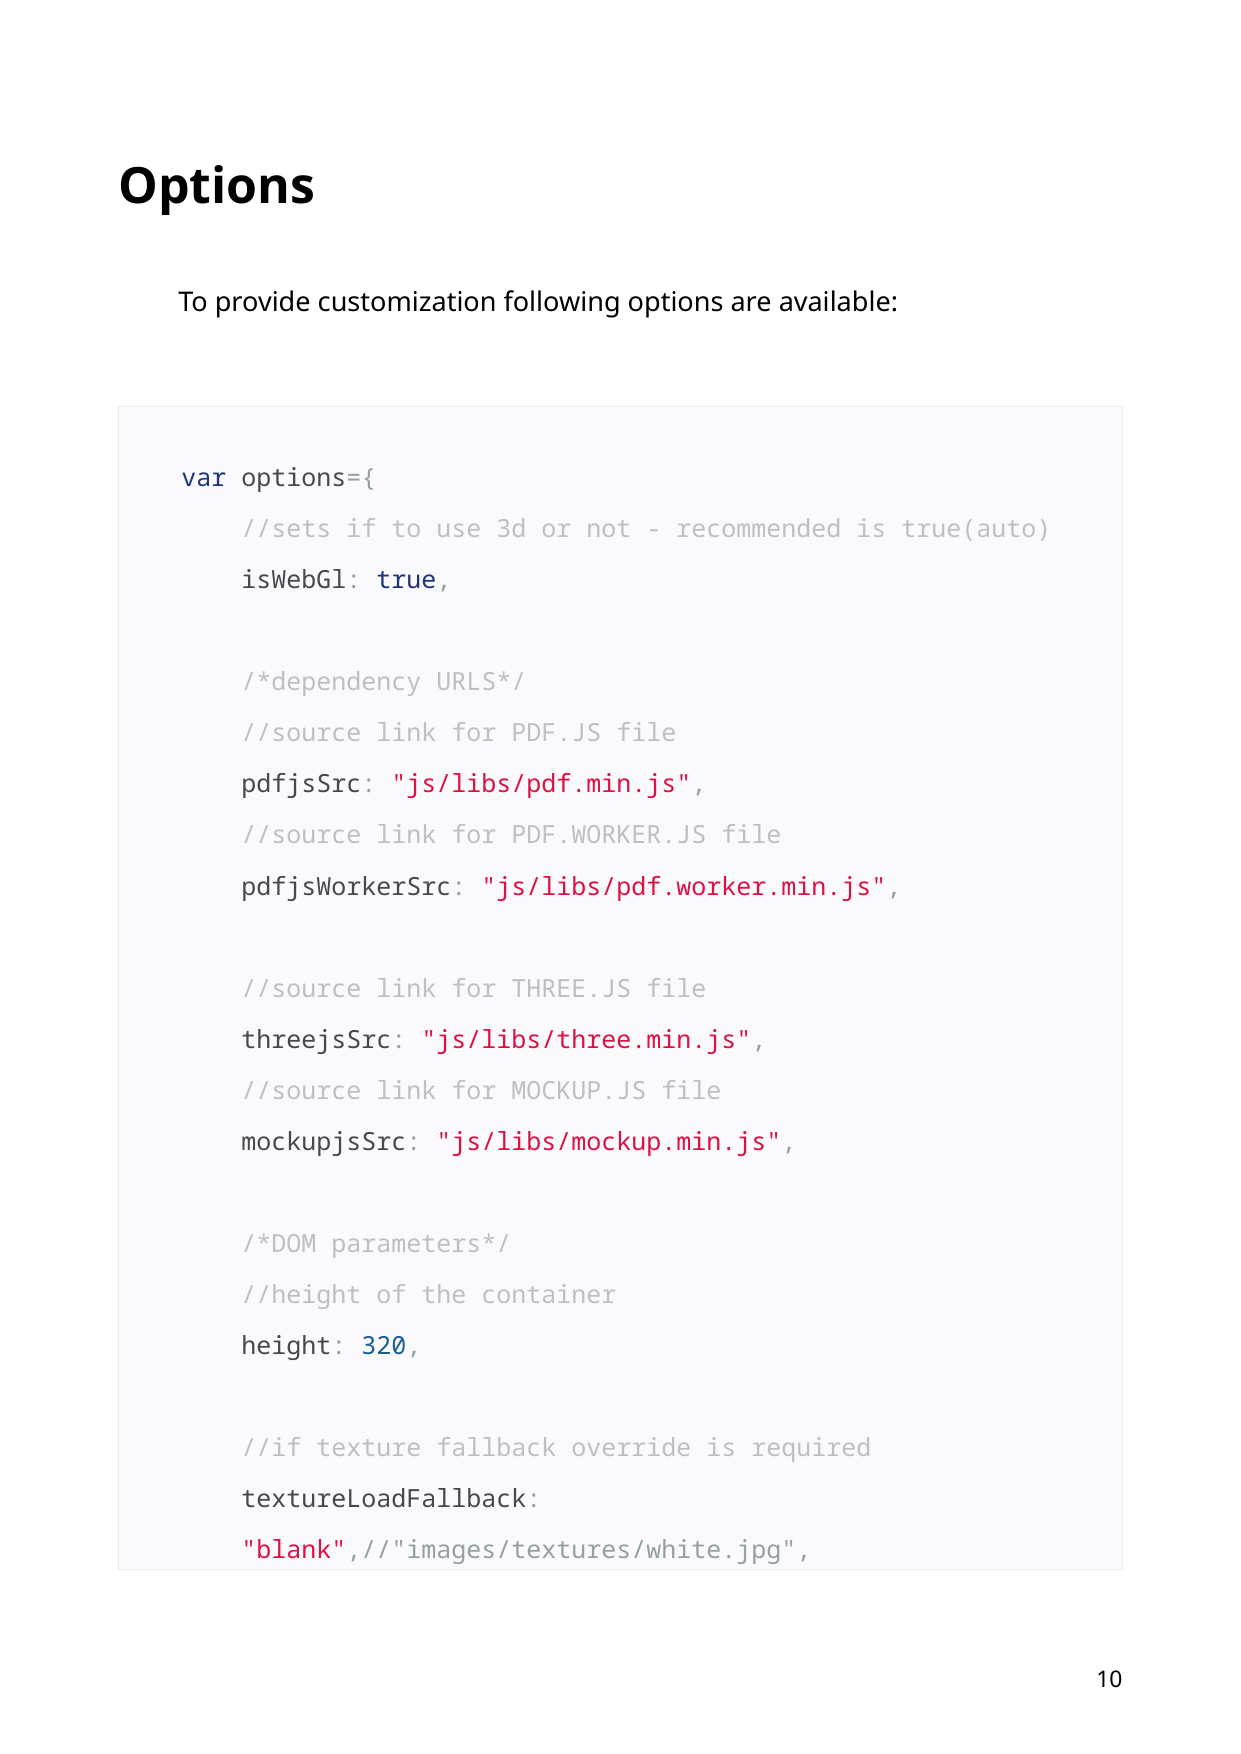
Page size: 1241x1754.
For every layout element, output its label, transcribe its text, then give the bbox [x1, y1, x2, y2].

list pdfjsSrc: "js/libs/pdf.min.js", [119, 763, 1122, 800]
list pdfjsWorkerSrc: "js/libs/pdf.worker.min.js", [119, 865, 1122, 902]
list /*DOM parameters*/ [119, 1222, 1122, 1259]
list textureLoadFallback: "blank",//"images/textures/white.jpg", [119, 1477, 1122, 1569]
list isWebGl: true, [119, 559, 1122, 596]
list //sets if to use 3d or not - recommended is true(auto) [119, 508, 1122, 545]
list //source link for PDF.WORKER.JS file [119, 814, 1122, 851]
list height: 320, [119, 1324, 1122, 1362]
list mockupjsSrc: "js/libs/mockup.min.js", [119, 1120, 1122, 1157]
list /*dependency URLS*/ [119, 661, 1122, 698]
subtitle Options [118, 151, 1122, 219]
list //if texture fallback override is required [119, 1426, 1122, 1464]
list //source link for MOCKUP.JS file [119, 1069, 1122, 1106]
list To provide customization following options are available: [118, 283, 1122, 319]
list //source link for PDF.JS file [119, 712, 1122, 749]
list //height of the container [119, 1273, 1122, 1311]
list threejsSrc: "js/libs/three.min.js", [119, 1018, 1122, 1055]
list //source link for THREE.JS file [119, 967, 1122, 1004]
list var options={ [119, 457, 1122, 494]
